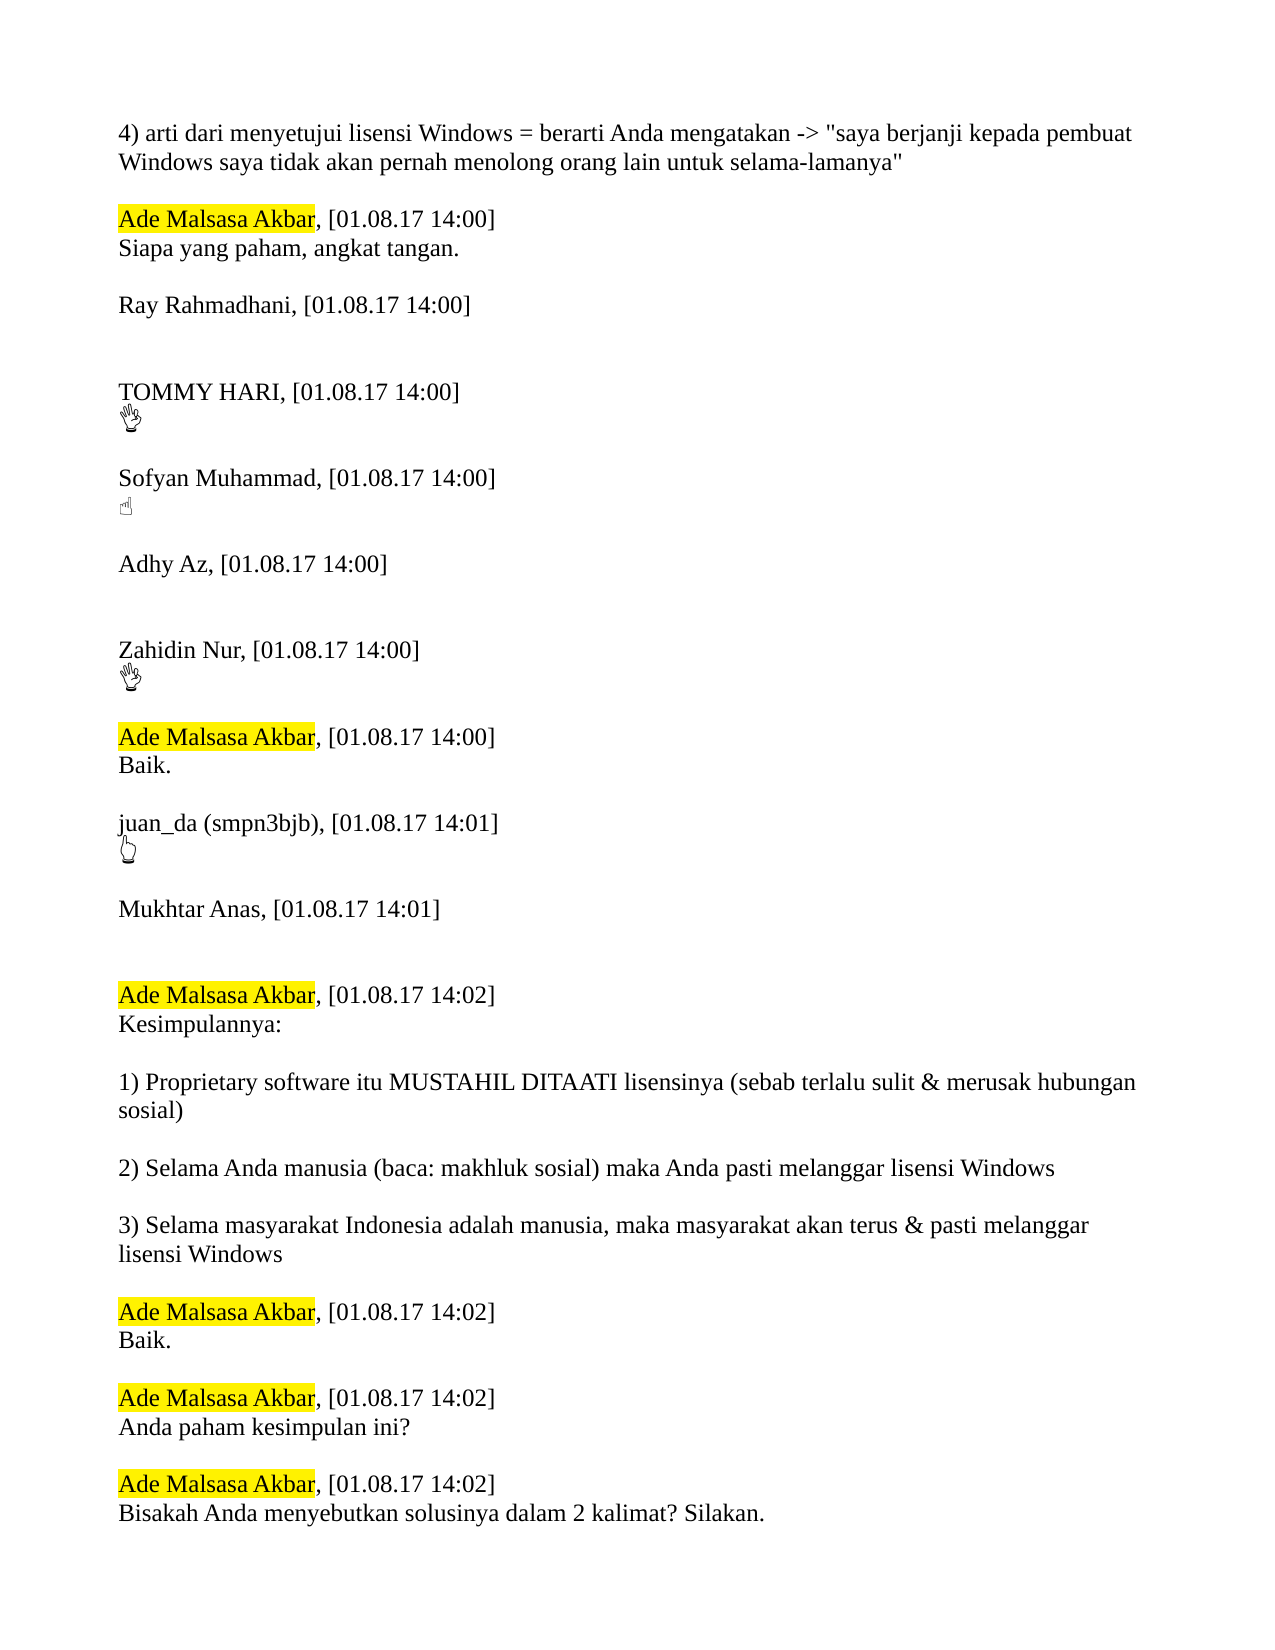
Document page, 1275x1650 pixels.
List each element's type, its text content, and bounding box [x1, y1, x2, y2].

text 3) Selama masyarakat Indonesia adalah manusia, maka masyarakat akan terus & pasti melanggar lisensi Windows [118, 1211, 1157, 1268]
text Ade Malsasa Akbar, [01.08.17 14:00] [118, 204, 1157, 233]
text Ade Malsasa Akbar, [01.08.17 14:00] [118, 722, 1157, 751]
text Baik. [118, 751, 1157, 779]
text juan_da (smpn3bjb), [01.08.17 14:01] [118, 808, 1157, 837]
text Siapa yang paham, angkat tangan. [118, 233, 1157, 262]
text Baik. [118, 1326, 1157, 1354]
text 👆 [118, 837, 1157, 866]
text ✋️ [118, 319, 1157, 348]
text Zahidin Nur, [01.08.17 14:00] [118, 636, 1157, 664]
text Sofyan Muhammad, [01.08.17 14:00] [118, 463, 1157, 492]
text Ade Malsasa Akbar, [01.08.17 14:02] [118, 1297, 1157, 1326]
text Adhy Az, [01.08.17 14:00] [118, 549, 1157, 578]
text Kesimpulannya: [118, 1009, 1157, 1038]
text 4) arti dari menyetujui lisensi Windows = berarti Anda mengatakan -> "saya berjanji kepada pembuat Windows saya tidak akan pernah menolong orang lain untuk selama-lamanya" [118, 118, 1157, 176]
text 🖖 [118, 923, 1157, 952]
text TOMMY HARI, [01.08.17 14:00] [118, 377, 1157, 406]
text Ray Rahmadhani, [01.08.17 14:00] [118, 291, 1157, 319]
text ☝️ [118, 492, 1157, 521]
text Anda paham kesimpulan ini? [118, 1412, 1157, 1441]
text 👌 [118, 406, 1157, 434]
text 2) Selama Anda manusia (baca: makhluk sosial) maka Anda pasti melanggar lisensi Windows [118, 1153, 1157, 1182]
text Ade Malsasa Akbar, [01.08.17 14:02] [118, 1469, 1157, 1498]
text Ade Malsasa Akbar, [01.08.17 14:02] [118, 1383, 1157, 1412]
text Mukhtar Anas, [01.08.17 14:01] [118, 894, 1157, 923]
text Ade Malsasa Akbar, [01.08.17 14:02] [118, 981, 1157, 1009]
text 👌 [118, 664, 1157, 693]
text Bisakah Anda menyebutkan solusinya dalam 2 kalimat? Silakan. [118, 1498, 1157, 1527]
text 1) Proprietary software itu MUSTAHIL DITAATI lisensinya (sebab terlalu sulit & merusak hubungan sosial) [118, 1067, 1157, 1124]
text ✋️ [118, 578, 1157, 607]
